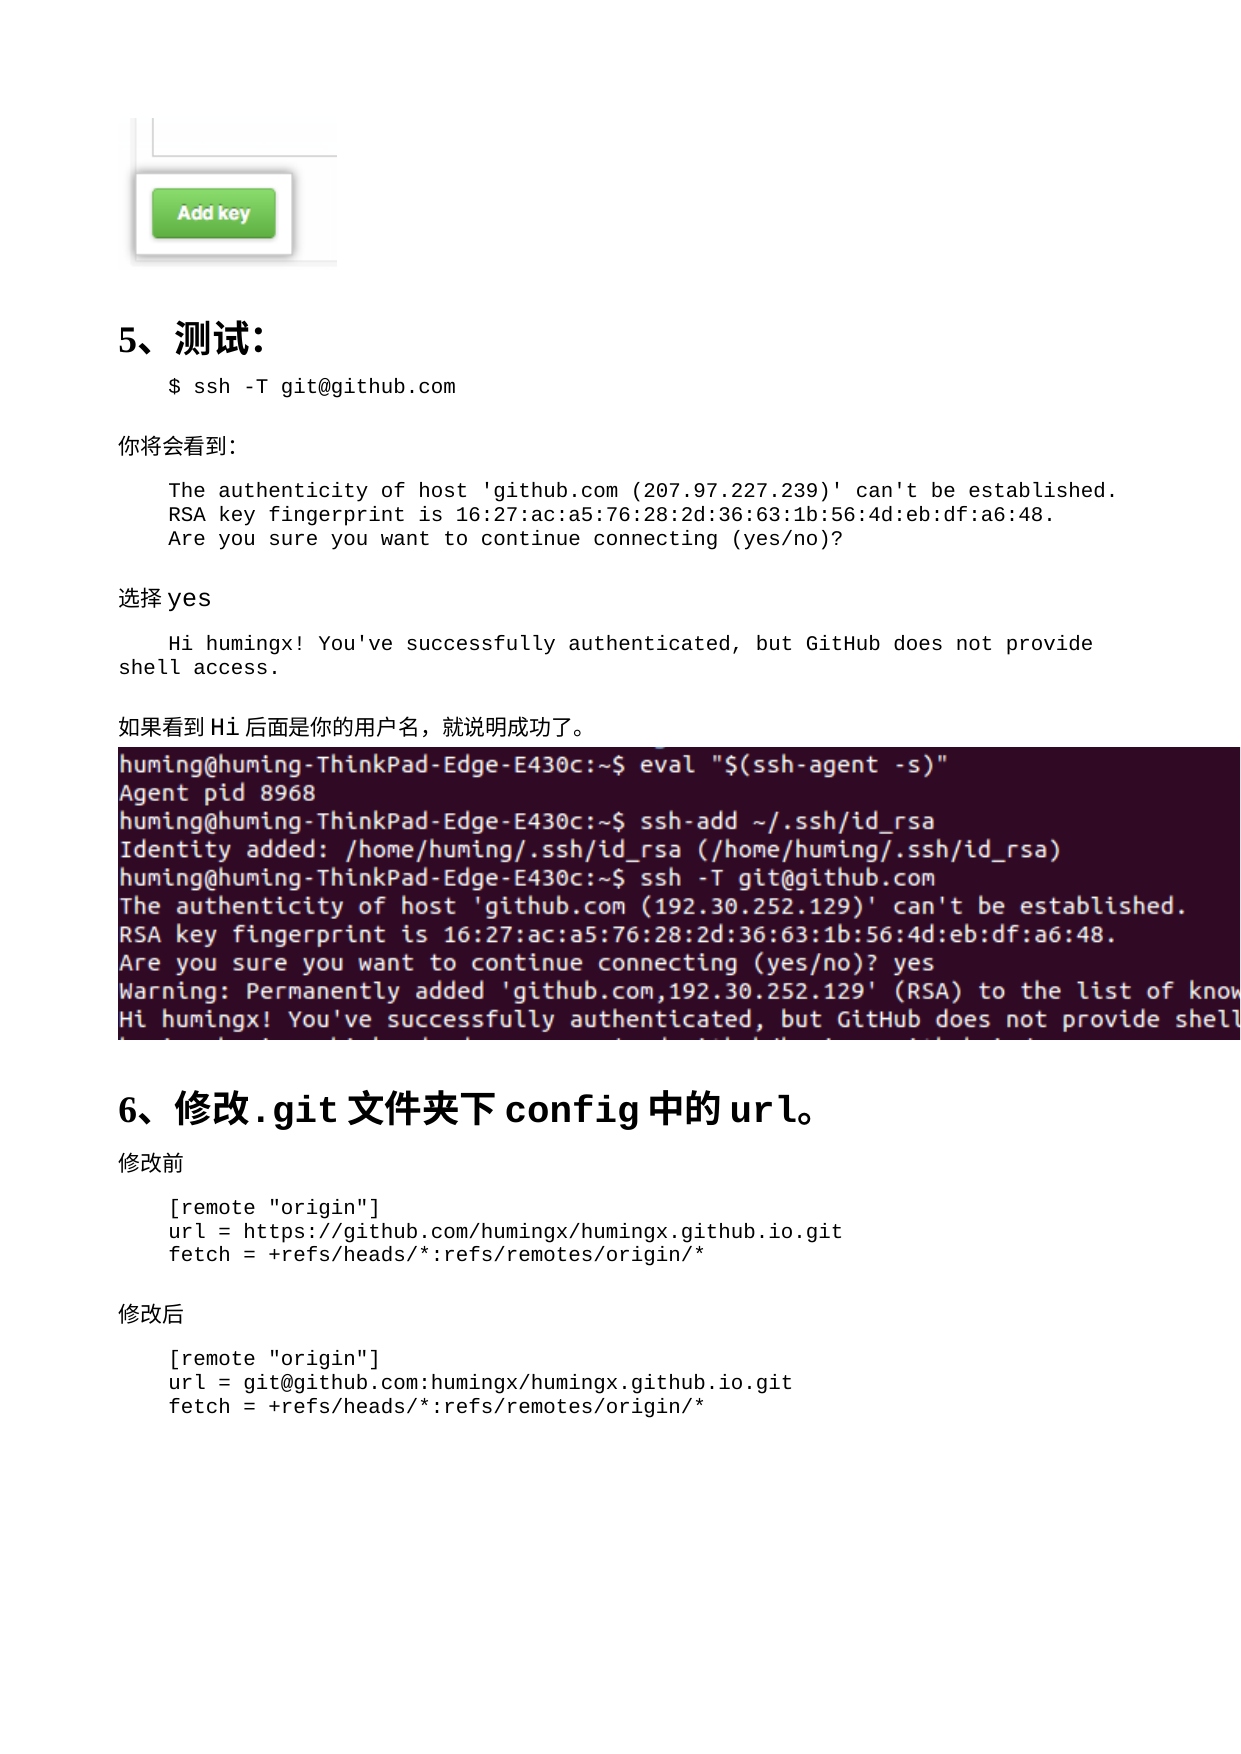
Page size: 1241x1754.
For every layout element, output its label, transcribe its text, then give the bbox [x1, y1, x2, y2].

text Hi humingx! You've successfully authenticated, but GitHub does not provide shell access. [118, 633, 1122, 680]
subtitle 5、测试： [118, 309, 1122, 364]
picture [118, 747, 1241, 1040]
text 你将会看到： [118, 429, 1122, 461]
text The authenticity of host 'github.com (207.97.227.239)' can't be established. [118, 480, 1122, 504]
text 选择 yes [118, 581, 1122, 613]
text [remote "origin"] [118, 1197, 1122, 1221]
text 修改后 [118, 1297, 1122, 1329]
text $ ssh -T git@github.com [118, 376, 1122, 400]
text 修改前 [118, 1146, 1122, 1178]
subtitle 6、修改.git文件夹下config中的url。 [118, 1079, 1122, 1134]
picture [118, 118, 337, 270]
text 如果看到Hi后面是你的用户名，就说明成功了。 [118, 710, 1122, 747]
text RSA key fingerprint is 16:27:ac:a5:76:28:2d:36:63:1b:56:4d:eb:df:a6:48. [118, 504, 1122, 527]
text [remote "origin"] [118, 1348, 1122, 1372]
text url = https://github.com/humingx/humingx.github.io.git [118, 1221, 1122, 1244]
text fetch = +refs/heads/*:refs/remotes/origin/* [118, 1244, 1122, 1268]
text fetch = +refs/heads/*:refs/remotes/origin/* [118, 1396, 1122, 1419]
text Are you sure you want to continue connecting (yes/no)? [118, 527, 1122, 551]
text url = git@github.com:humingx/humingx.github.io.git [118, 1372, 1122, 1396]
